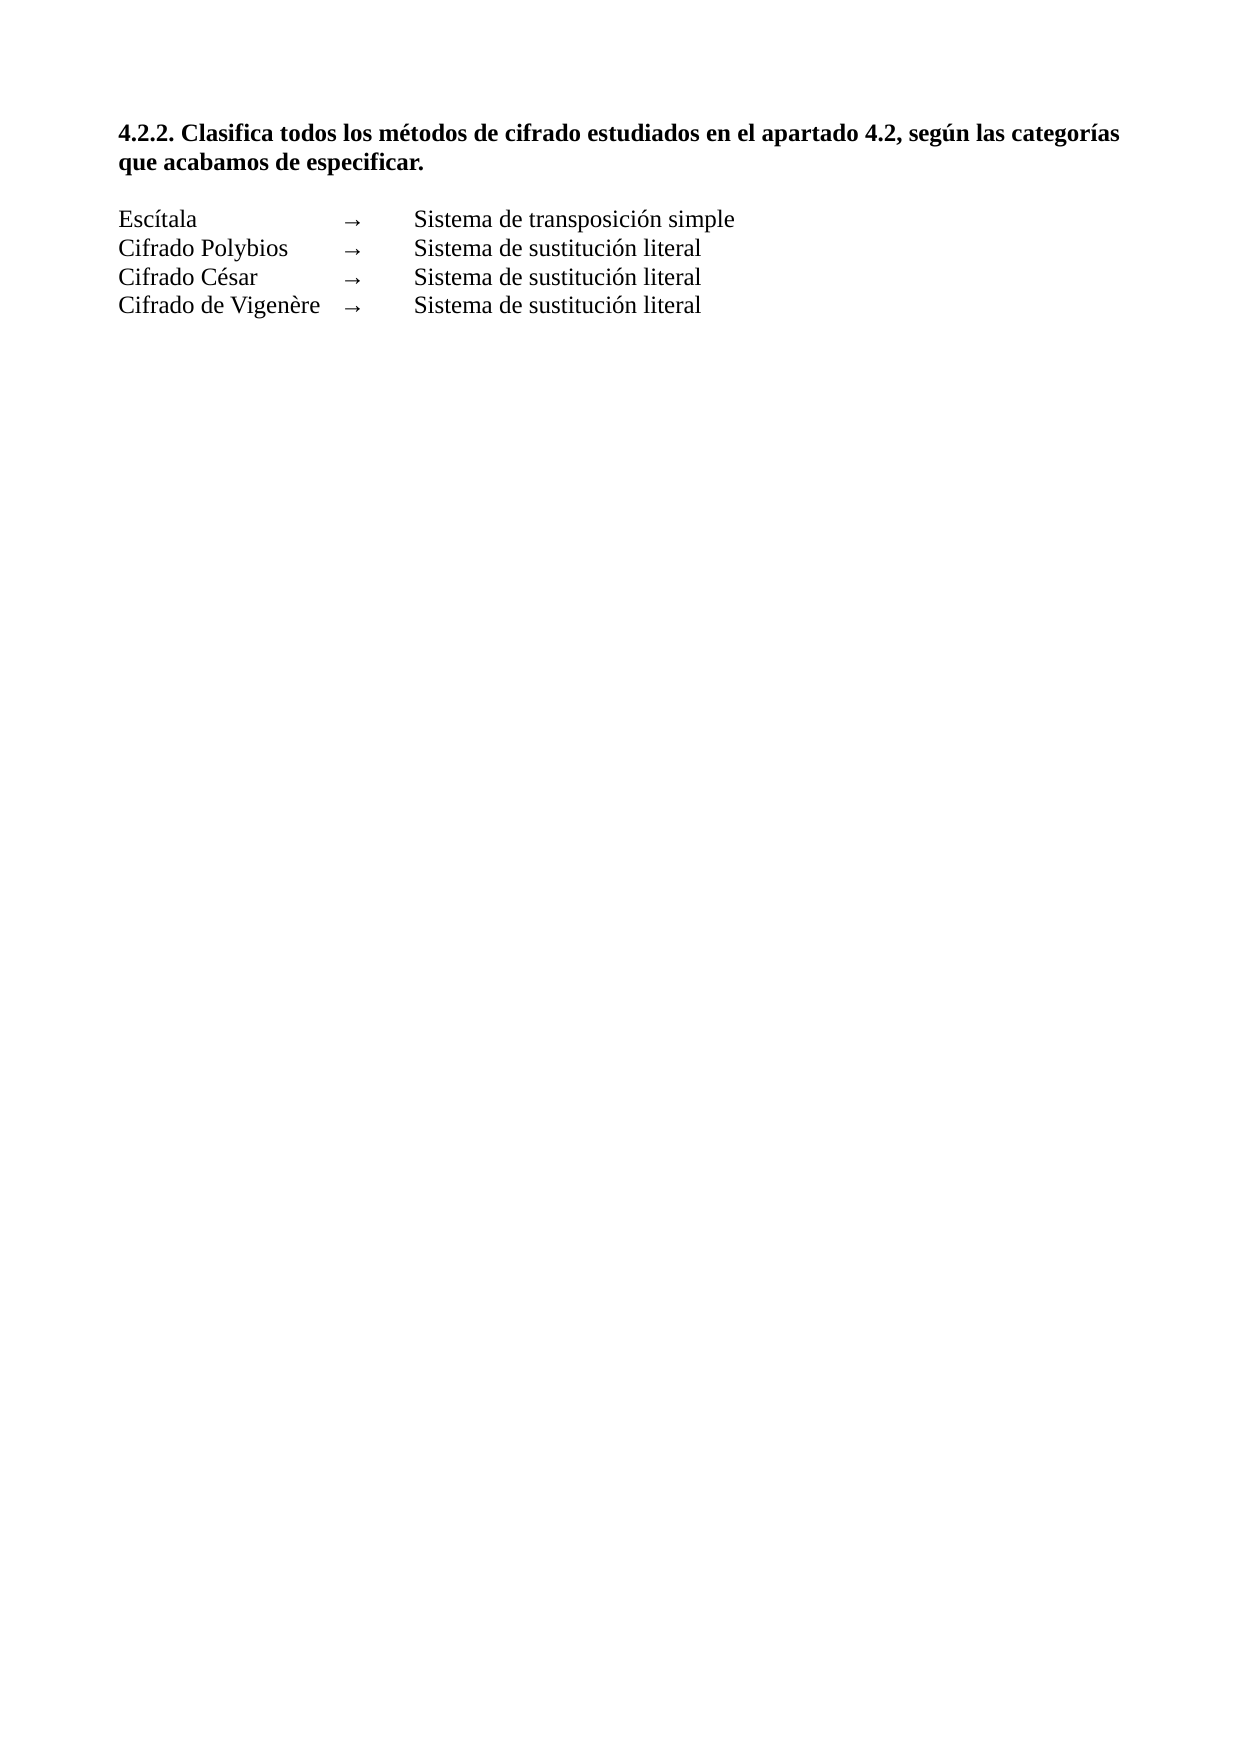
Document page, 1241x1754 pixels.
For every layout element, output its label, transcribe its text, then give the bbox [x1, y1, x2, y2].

text 4.2.2. Clasifica todos los métodos de cifrado estudiados en el apartado 4.2, según las categorías que acabamos de especificar. [118, 118, 1122, 176]
text Cifrado Polybios → Sistema de sustitución literal [118, 233, 1122, 262]
text Cifrado de Vigenère → Sistema de sustitución literal [118, 291, 1122, 319]
text Cifrado César → Sistema de sustitución literal [118, 262, 1122, 291]
text Escítala → Sistema de transposición simple [118, 204, 1122, 233]
